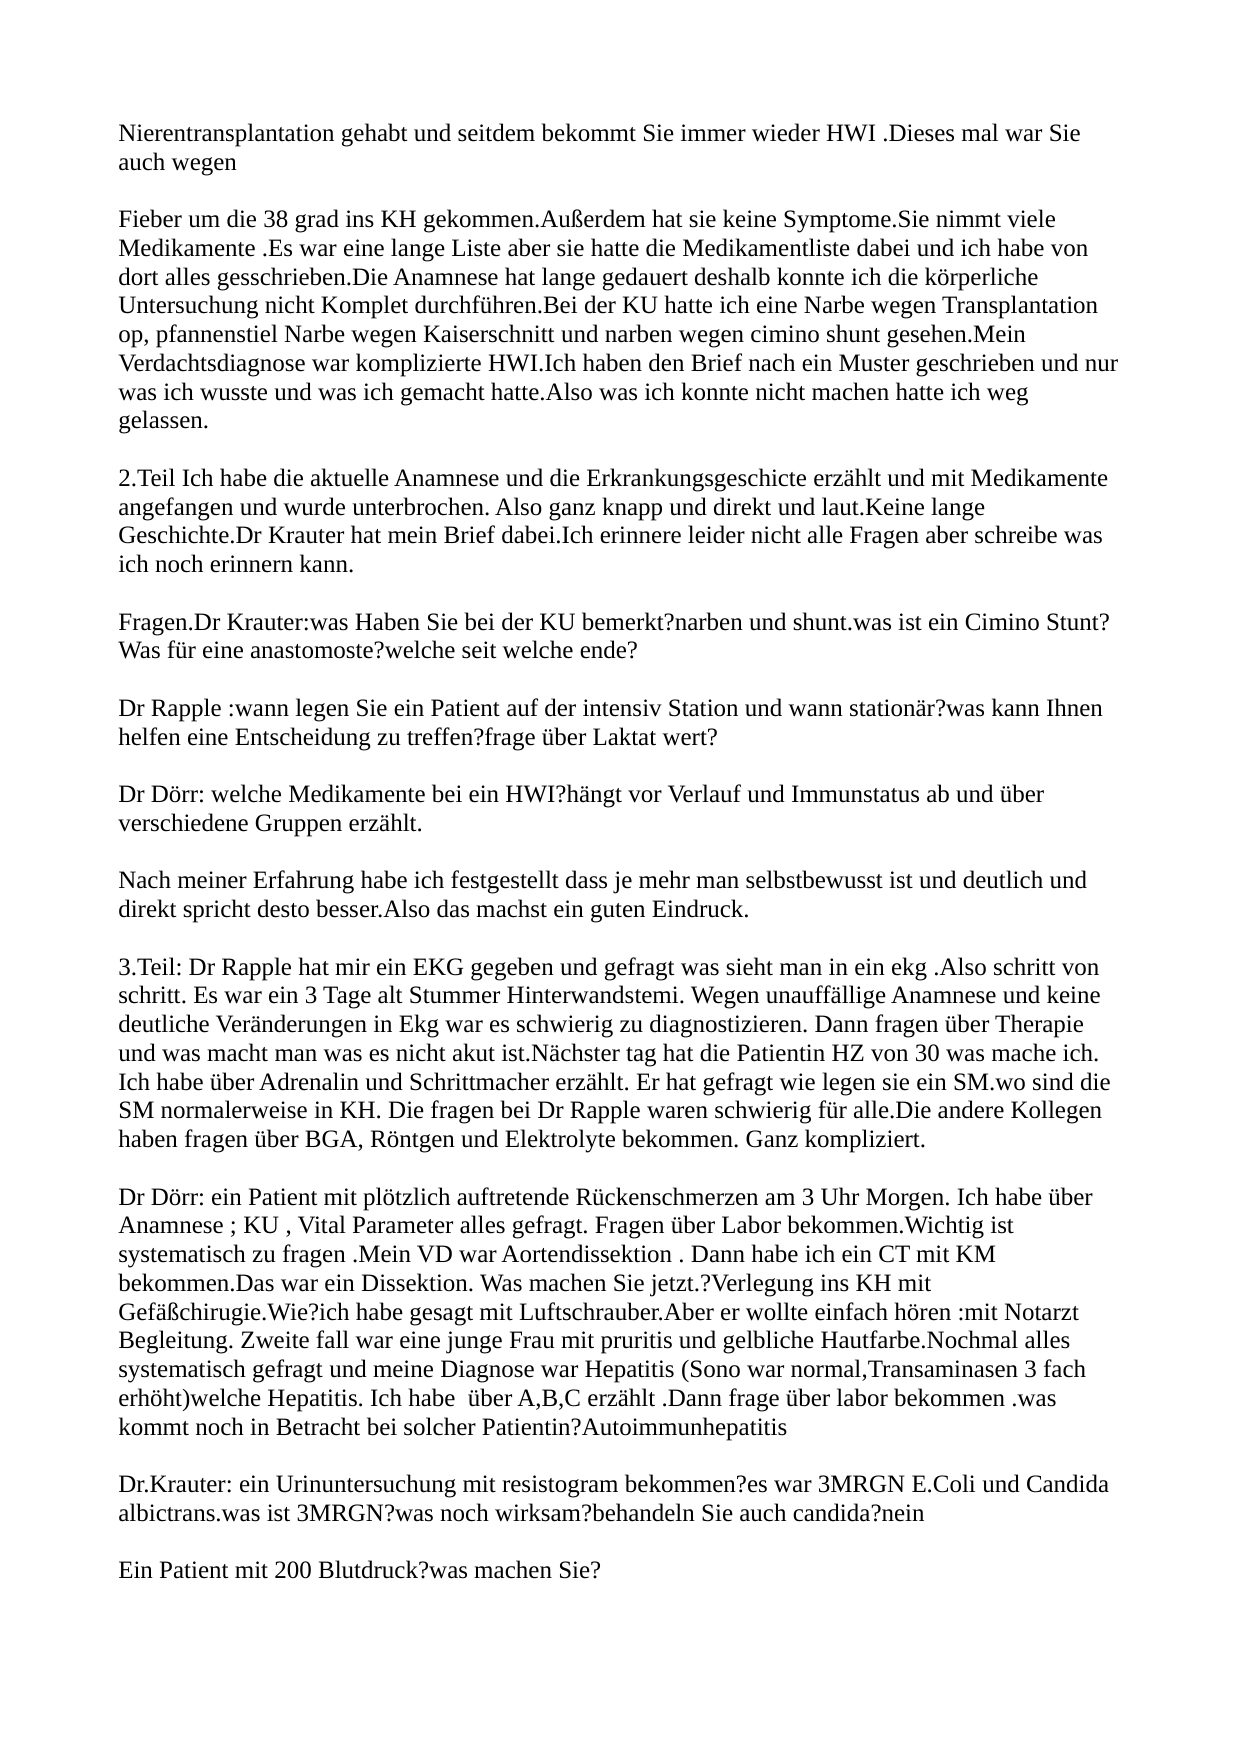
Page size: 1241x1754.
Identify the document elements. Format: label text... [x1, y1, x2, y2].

text Nach meiner Erfahrung habe ich festgestellt dass je mehr man selbstbewusst ist und deutlich und direkt spricht desto besser.Also das machst ein guten Eindruck. [118, 866, 1122, 923]
text Dr Dörr: ein Patient mit plötzlich auftretende Rückenschmerzen am 3 Uhr Morgen. Ich habe über Anamnese ; KU , Vital Parameter alles gefragt. Fragen über Labor bekommen.Wichtig ist systematisch zu fragen .Mein VD war Aortendissektion . Dann habe ich ein CT mit KM bekommen.Das war ein Dissektion. Was machen Sie jetzt.?Verlegung ins KH mit Gefäßchirugie.Wie?ich habe gesagt mit Luftschrauber.Aber er wollte einfach hören :mit Notarzt Begleitung. Zweite fall war eine junge Frau mit pruritis und gelbliche Hautfarbe.Nochmal alles systematisch gefragt und meine Diagnose war Hepatitis (Sono war normal,Transaminasen 3 fach erhöht)welche Hepatitis. Ich habe über A,B,C erzählt .Dann frage über labor bekommen .was kommt noch in Betracht bei solcher Patientin?Autoimmunhepatitis [118, 1182, 1122, 1441]
text Dr Rapple :wann legen Sie ein Patient auf der intensiv Station und wann stationär?was kann Ihnen helfen eine Entscheidung zu treffen?frage über Laktat wert? [118, 693, 1122, 751]
text Fieber um die 38 grad ins KH gekommen.Außerdem hat sie keine Symptome.Sie nimmt viele Medikamente .Es war eine lange Liste aber sie hatte die Medikamentliste dabei und ich habe von dort alles gesschrieben.Die Anamnese hat lange gedauert deshalb konnte ich die körperliche Untersuchung nicht Komplet durchführen.Bei der KU hatte ich eine Narbe wegen Transplantation op, pfannenstiel Narbe wegen Kaiserschnitt und narben wegen cimino shunt gesehen.Mein Verdachtsdiagnose war komplizierte HWI.Ich haben den Brief nach ein Muster geschrieben und nur was ich wusste und was ich gemacht hatte.Also was ich konnte nicht machen hatte ich weg gelassen. [118, 204, 1122, 434]
text Fragen.Dr Krauter:was Haben Sie bei der KU bemerkt?narben und shunt.was ist ein Cimino Stunt? Was für eine anastomoste?welche seit welche ende? [118, 607, 1122, 664]
text Dr Dörr: welche Medikamente bei ein HWI?hängt vor Verlauf und Immunstatus ab und über verschiedene Gruppen erzählt. [118, 779, 1122, 837]
text 3.Teil: Dr Rapple hat mir ein EKG gegeben und gefragt was sieht man in ein ekg .Also schritt von schritt. Es war ein 3 Tage alt Stummer Hinterwandstemi. Wegen unauffällige Anamnese und keine deutliche Veränderungen in Ekg war es schwierig zu diagnostizieren. Dann fragen über Therapie und was macht man was es nicht akut ist.Nächster tag hat die Patientin HZ von 30 was mache ich. Ich habe über Adrenalin und Schrittmacher erzählt. Er hat gefragt wie legen sie ein SM.wo sind die SM normalerweise in KH. Die fragen bei Dr Rapple waren schwierig für alle.Die andere Kollegen haben fragen über BGA, Röntgen und Elektrolyte bekommen. Ganz kompliziert. [118, 952, 1122, 1153]
text 2.Teil Ich habe die aktuelle Anamnese und die Erkrankungsgeschicte erzählt und mit Medikamente angefangen und wurde unterbrochen. Also ganz knapp und direkt und laut.Keine lange Geschichte.Dr Krauter hat mein Brief dabei.Ich erinnere leider nicht alle Fragen aber schreibe was ich noch erinnern kann. [118, 463, 1122, 578]
text Dr.Krauter: ein Urinuntersuchung mit resistogram bekommen?es war 3MRGN E.Coli und Candida albictrans.was ist 3MRGN?was noch wirksam?behandeln Sie auch candida?nein [118, 1469, 1122, 1527]
text Ein Patient mit 200 Blutdruck?was machen Sie? [118, 1556, 1122, 1584]
text Nierentransplantation gehabt und seitdem bekommt Sie immer wieder HWI .Dieses mal war Sie auch wegen [118, 118, 1122, 176]
